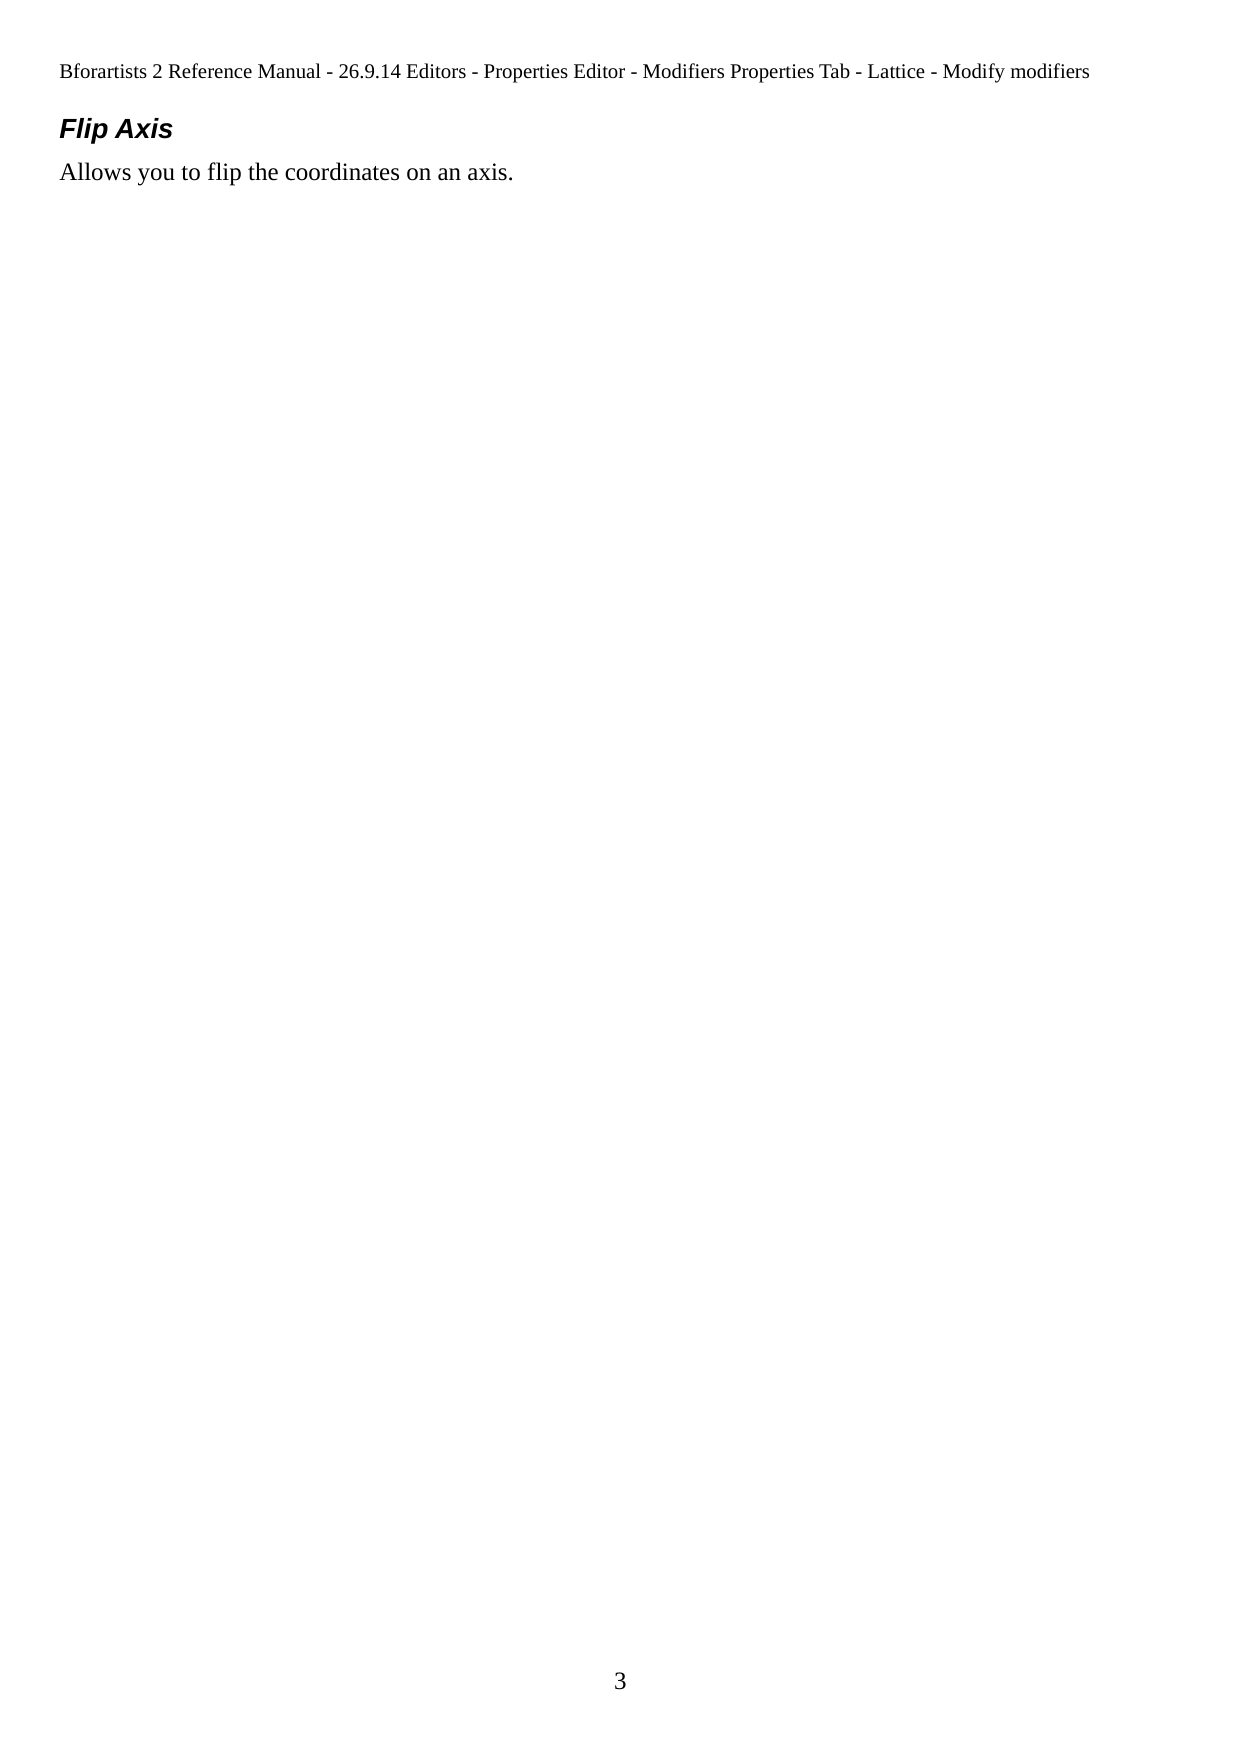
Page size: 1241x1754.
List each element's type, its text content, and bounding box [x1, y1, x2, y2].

text Allows you to flip the coordinates on an axis. [59, 157, 1181, 186]
subtitle Flip Axis [59, 113, 1181, 144]
